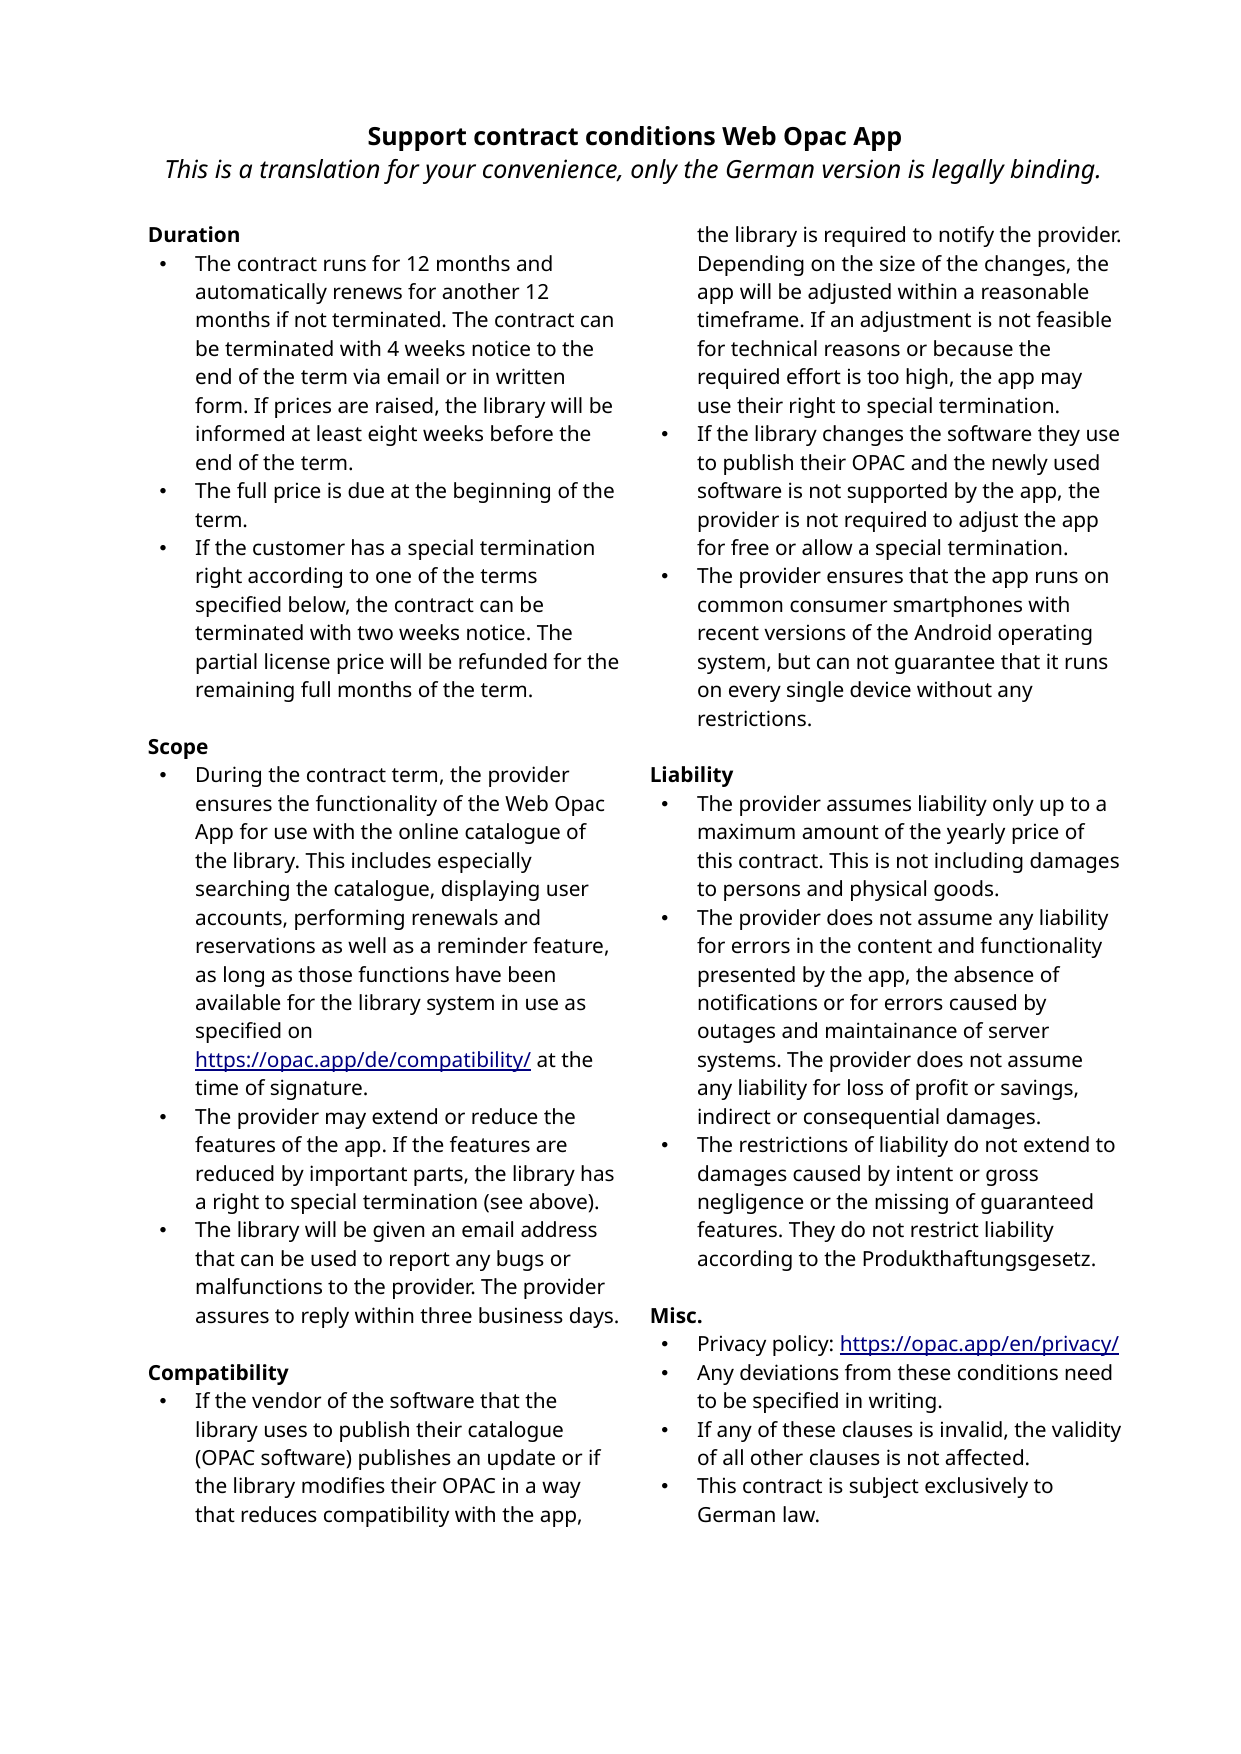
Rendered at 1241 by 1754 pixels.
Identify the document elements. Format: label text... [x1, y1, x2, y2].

list The provider does not assume any liability for errors in the content and functionality presented by the app, the absence of notifications or for errors caused by outages and maintainance of server systems. The provider does not assume any liability for loss of profit or savings, indirect or consequential damages. [661, 903, 1122, 1130]
list If the customer has a special termination right according to one of the terms specified below, the contract can be terminated with two weeks notice. The partial license price will be refunded for the remaining full months of the term. [159, 533, 620, 704]
text Support contract conditions Web Opac App [148, 118, 1122, 152]
text Liability [649, 761, 1122, 789]
list The provider may extend or reduce the features of the app. If the features are reduced by important parts, the library has a right to special termination (see above). [159, 1102, 620, 1216]
list Privacy policy: https://opac.app/en/privacy/ [661, 1329, 1122, 1358]
list The provider assumes liability only up to a maximum amount of the yearly price of this contract. This is not including damages to persons and physical goods. [661, 789, 1122, 903]
list the library is required to notify the provider. Depending on the size of the changes, the app will be adjusted within a reasonable timeframe. If an adjustment is not feasible for technical reasons or because the required effort is too high, the app may use their right to special termination. [661, 220, 1122, 419]
text Scope [148, 732, 620, 761]
list Any deviations from these conditions need to be specified in writing. [661, 1358, 1122, 1415]
list The contract runs for 12 months and automatically renews for another 12 months if not terminated. The contract can be terminated with 4 weeks notice to the end of the term via email or in written form. If prices are raised, the library will be informed at least eight weeks before the end of the term. [159, 249, 620, 476]
text Misc. [649, 1301, 1122, 1329]
text Compatibility [148, 1358, 620, 1386]
list The provider ensures that the app runs on common consumer smartphones with recent versions of the Android operating system, but can not guarantee that it runs on every single device without any restrictions. [661, 562, 1122, 732]
list During the contract term, the provider ensures the functionality of the Web Opac App for use with the online catalogue of the library. This includes especially searching the catalogue, displaying user accounts, performing renewals and reservations as well as a reminder feature, as long as those functions have been available for the library system in use as specified on https://opac.app/de/compatibility/ at the time of signature. [159, 761, 620, 1102]
list If the library changes the software they use to publish their OPAC and the newly used software is not supported by the app, the provider is not required to adjust the app for free or allow a special termination. [661, 419, 1122, 562]
list The library will be given an email address that can be used to report any bugs or malfunctions to the provider. The provider assures to reply within three business days. [159, 1216, 620, 1329]
text This is a translation for your convenience, only the German version is legally binding. [148, 152, 1122, 186]
list The full price is due at the beginning of the term. [159, 476, 620, 533]
text Duration [148, 220, 620, 249]
list This contract is subject exclusively to German law. [661, 1472, 1122, 1528]
list The restrictions of liability do not extend to damages caused by intent or gross negligence or the missing of guaranteed features. They do not restrict liability according to the Produkthaftungsgesetz. [661, 1130, 1122, 1272]
list If any of these clauses is invalid, the validity of all other clauses is not affected. [661, 1415, 1122, 1472]
list If the vendor of the software that the library uses to publish their catalogue (OPAC software) publishes an update or if the library modifies their OPAC in a way that reduces compatibility with the app, [159, 1386, 620, 1528]
